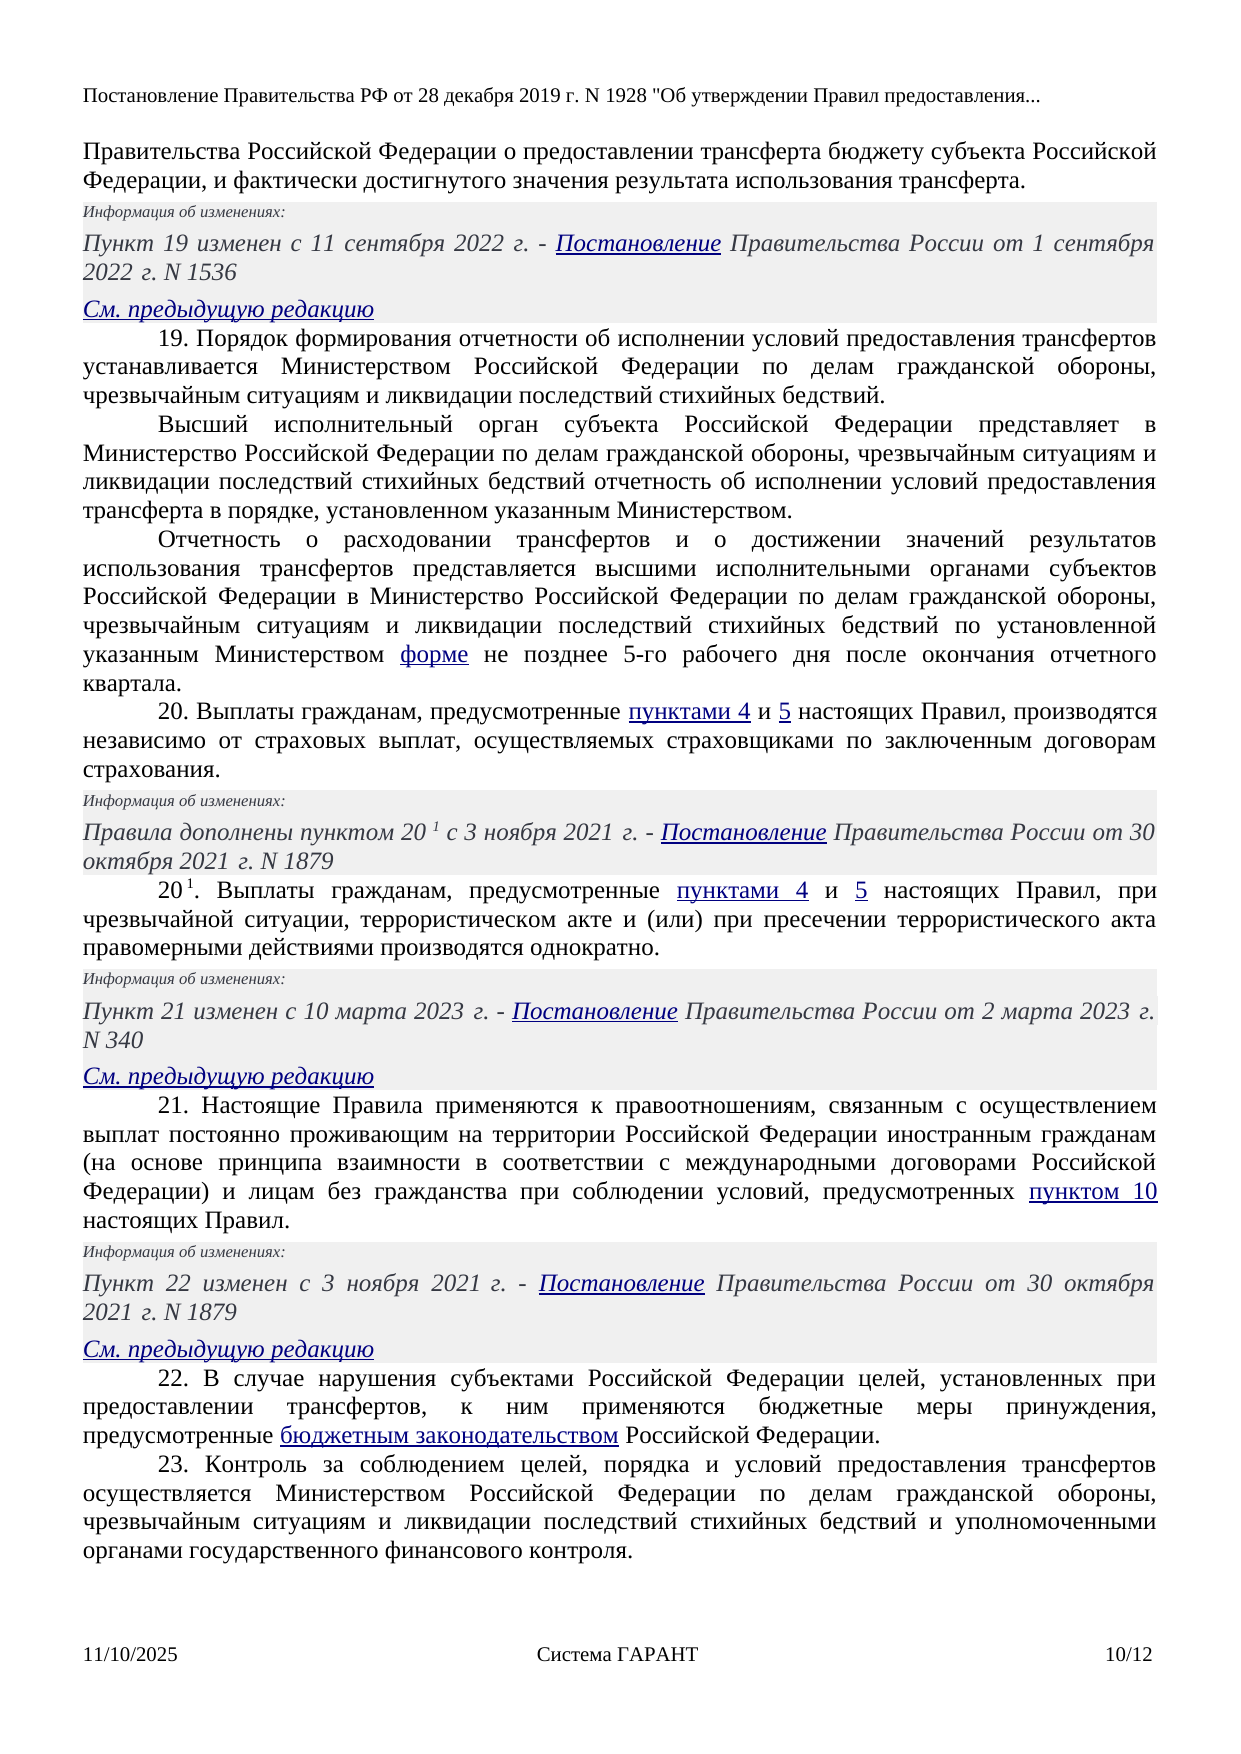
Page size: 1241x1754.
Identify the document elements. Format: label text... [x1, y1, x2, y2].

text 23. Контроль за соблюдением целей, порядка и условий предоставления трансфертов осуществляется Министерством Российской Федерации по делам гражданской обороны, чрезвычайным ситуациям и ликвидации последствий стихийных бедствий и уполномоченными органами государственного финансового контроля. [83, 1449, 1157, 1564]
text Информация об изменениях: [287, 969, 1157, 988]
text 20. Выплаты гражданам, предусмотренные пунктами 4 и 5 настоящих Правил, производятся независимо от страховых выплат, осуществляемых страховщиками по заключенным договорам страхования. [83, 696, 1157, 783]
text Информация об изменениях: [287, 202, 1157, 221]
text Высший исполнительный орган субъекта Российской Федерации представляет в Министерство Российской Федерации по делам гражданской обороны, чрезвычайным ситуациям и ликвидации последствий стихийных бедствий отчетность об исполнении условий предоставления трансферта в порядке, установленном указанным Министерством. [83, 409, 1157, 524]
text Отчетность о расходовании трансфертов и о достижении значений результатов использования трансфертов представляется высшими исполнительными органами субъектов Российской Федерации в Министерство Российской Федерации по делам гражданской обороны, чрезвычайным ситуациям и ликвидации последствий стихийных бедствий по установленной указанным Министерством форме не позднее 5-го рабочего дня после окончания отчетного квартала. [83, 524, 1157, 696]
text См. предыдущую редакцию [377, 1061, 1157, 1090]
text Информация об изменениях: [287, 1242, 1157, 1261]
text Пункт 22 изменен с 3 ноября 2021 г. - Постановление Правительства России от 30 октября 2021 г. N 1879 [239, 1295, 1157, 1326]
text 19. Порядок формирования отчетности об исполнении условий предоставления трансфертов устанавливается Министерством Российской Федерации по делам гражданской обороны, чрезвычайным ситуациям и ликвидации последствий стихийных бедствий. [83, 323, 1157, 409]
text Правительства Российской Федерации о предоставлении трансферта бюджету субъекта Российской Федерации, и фактически достигнутого значения результата использования трансферта. [83, 136, 1157, 194]
text Правила дополнены пунктом 20 1 с 3 ноября 2021 г. - Постановление Правительства России от 30 октября 2021 г. N 1879 [83, 817, 1157, 875]
text Пункт 21 изменен с 10 марта 2023 г. - Постановление Правительства России от 2 марта 2023 г. N 340 [146, 996, 1157, 1053]
text См. предыдущую редакцию [377, 294, 1157, 323]
text Информация об изменениях: [287, 790, 1157, 809]
text 22. В случае нарушения субъектами Российской Федерации целей, установленных при предоставлении трансфертов, к ним применяются бюджетные меры принуждения, предусмотренные бюджетным законодательством Российской Федерации. [83, 1363, 1157, 1449]
text 20 1. Выплаты гражданам, предусмотренные пунктами 4 и 5 настоящих Правил, при чрезвычайной ситуации, террористическом акте и (или) при пресечении террористического акта правомерными действиями производятся однократно. [83, 875, 1157, 961]
text См. предыдущую редакцию [377, 1334, 1157, 1363]
text Пункт 19 изменен с 11 сентября 2022 г. - Постановление Правительства России от 1 сентября 2022 г. N 1536 [83, 228, 1157, 286]
text 21. Настоящие Правила применяются к правоотношениям, связанным с осуществлением выплат постоянно проживающим на территории Российской Федерации иностранным гражданам (на основе принципа взаимности в соответствии с международными договорами Российской Федерации) и лицам без гражданства при соблюдении условий, предусмотренных пунктом 10 настоящих Правил. [83, 1090, 1157, 1234]
